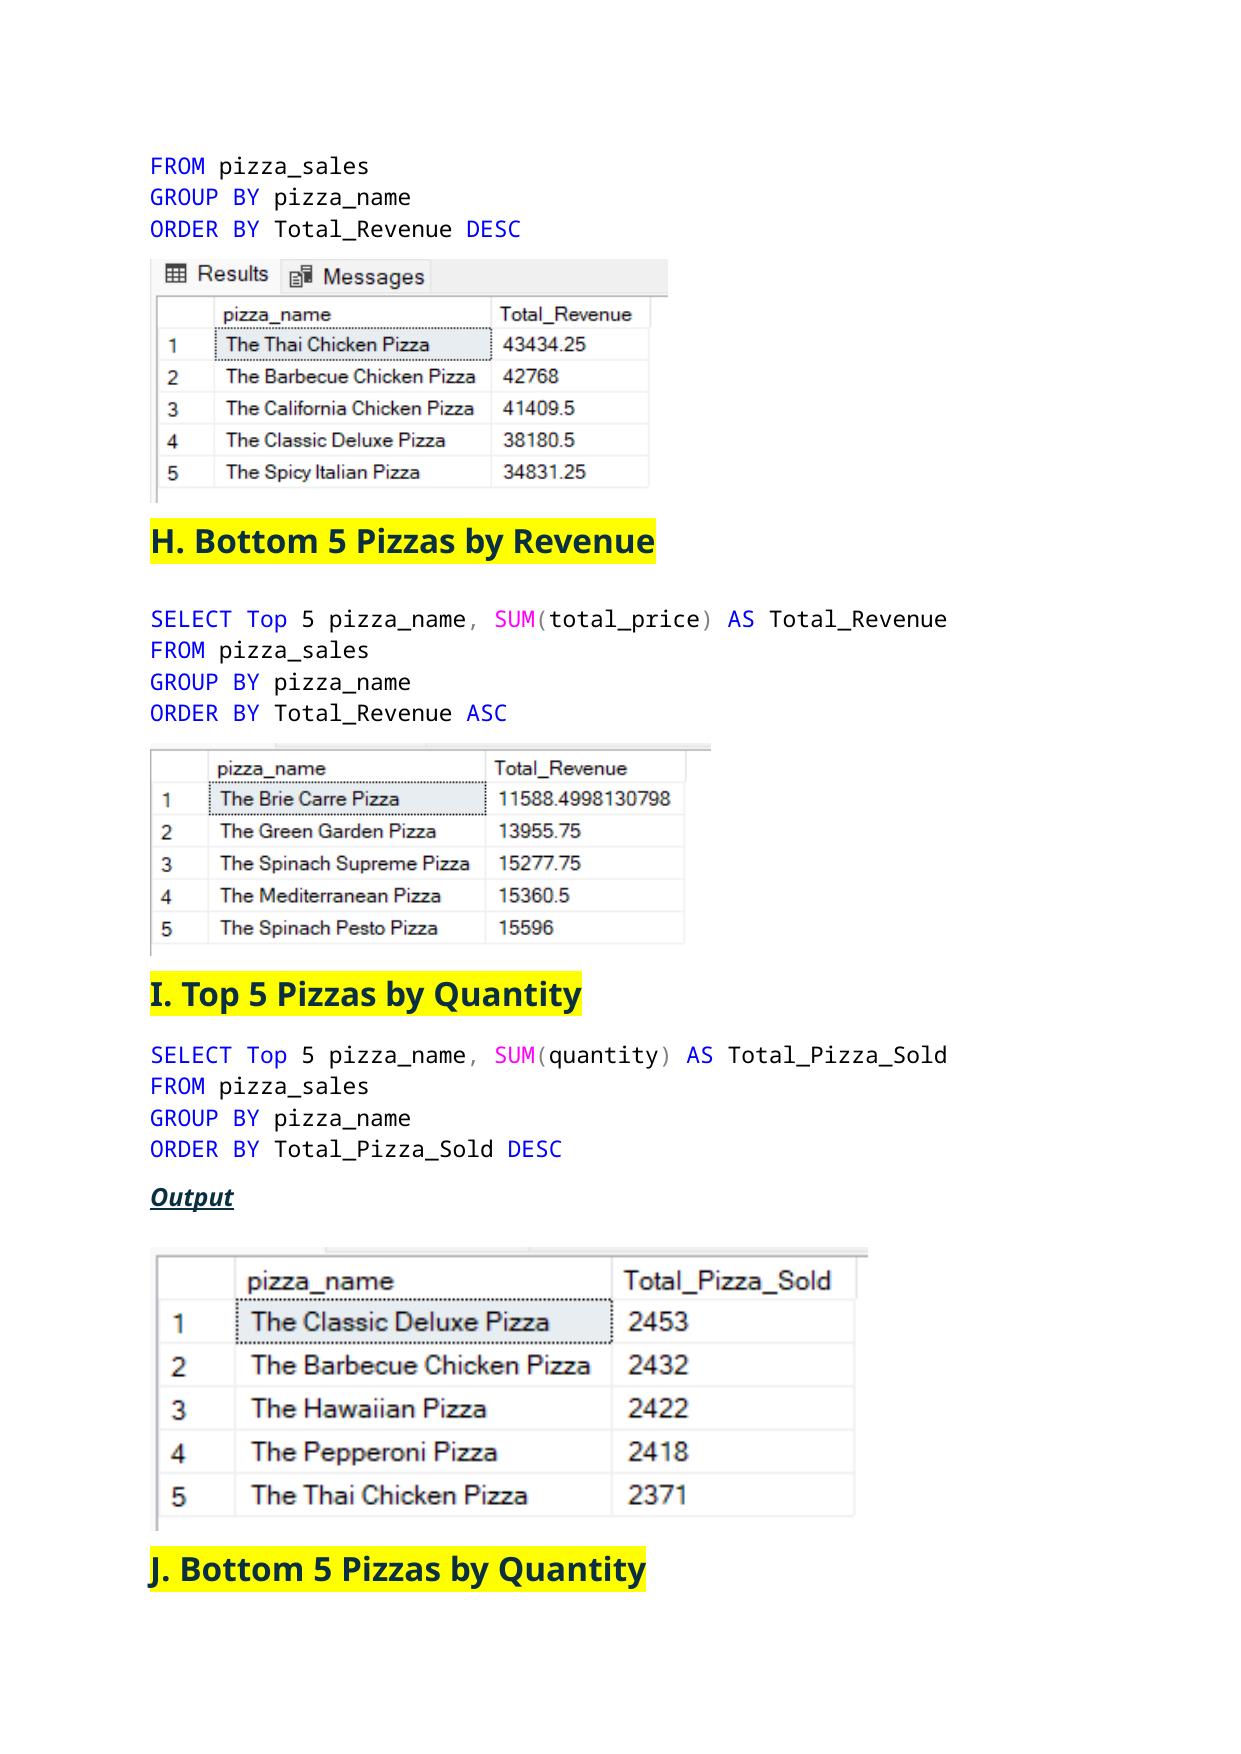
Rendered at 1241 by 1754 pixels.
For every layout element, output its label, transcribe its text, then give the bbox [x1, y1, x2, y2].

text ORDER BY Total_Pizza_Sold DESC [150, 1133, 1090, 1164]
text GROUP BY pizza_name [150, 666, 1090, 697]
text FROM pizza_sales [150, 1070, 1090, 1101]
text I. Top 5 Pizzas by Quantity [150, 971, 1090, 1016]
text ORDER BY Total_Revenue DESC [150, 212, 1090, 244]
text SELECT Top 5 pizza_name, SUM(total_price) AS Total_Revenue [150, 603, 1090, 634]
text H. Bottom 5 Pizzas by Revenue [150, 518, 1090, 564]
text ORDER BY Total_Revenue ASC [150, 697, 1090, 728]
text GROUP BY pizza_name [150, 1101, 1090, 1133]
text Output [150, 1179, 1090, 1214]
text GROUP BY pizza_name [150, 181, 1090, 212]
text SELECT Top 5 pizza_name, SUM(quantity) AS Total_Pizza_Sold [150, 1039, 1090, 1070]
text FROM pizza_sales [150, 634, 1090, 666]
text J. Bottom 5 Pizzas by Quantity [150, 1546, 1090, 1592]
text FROM pizza_sales [150, 150, 1090, 181]
